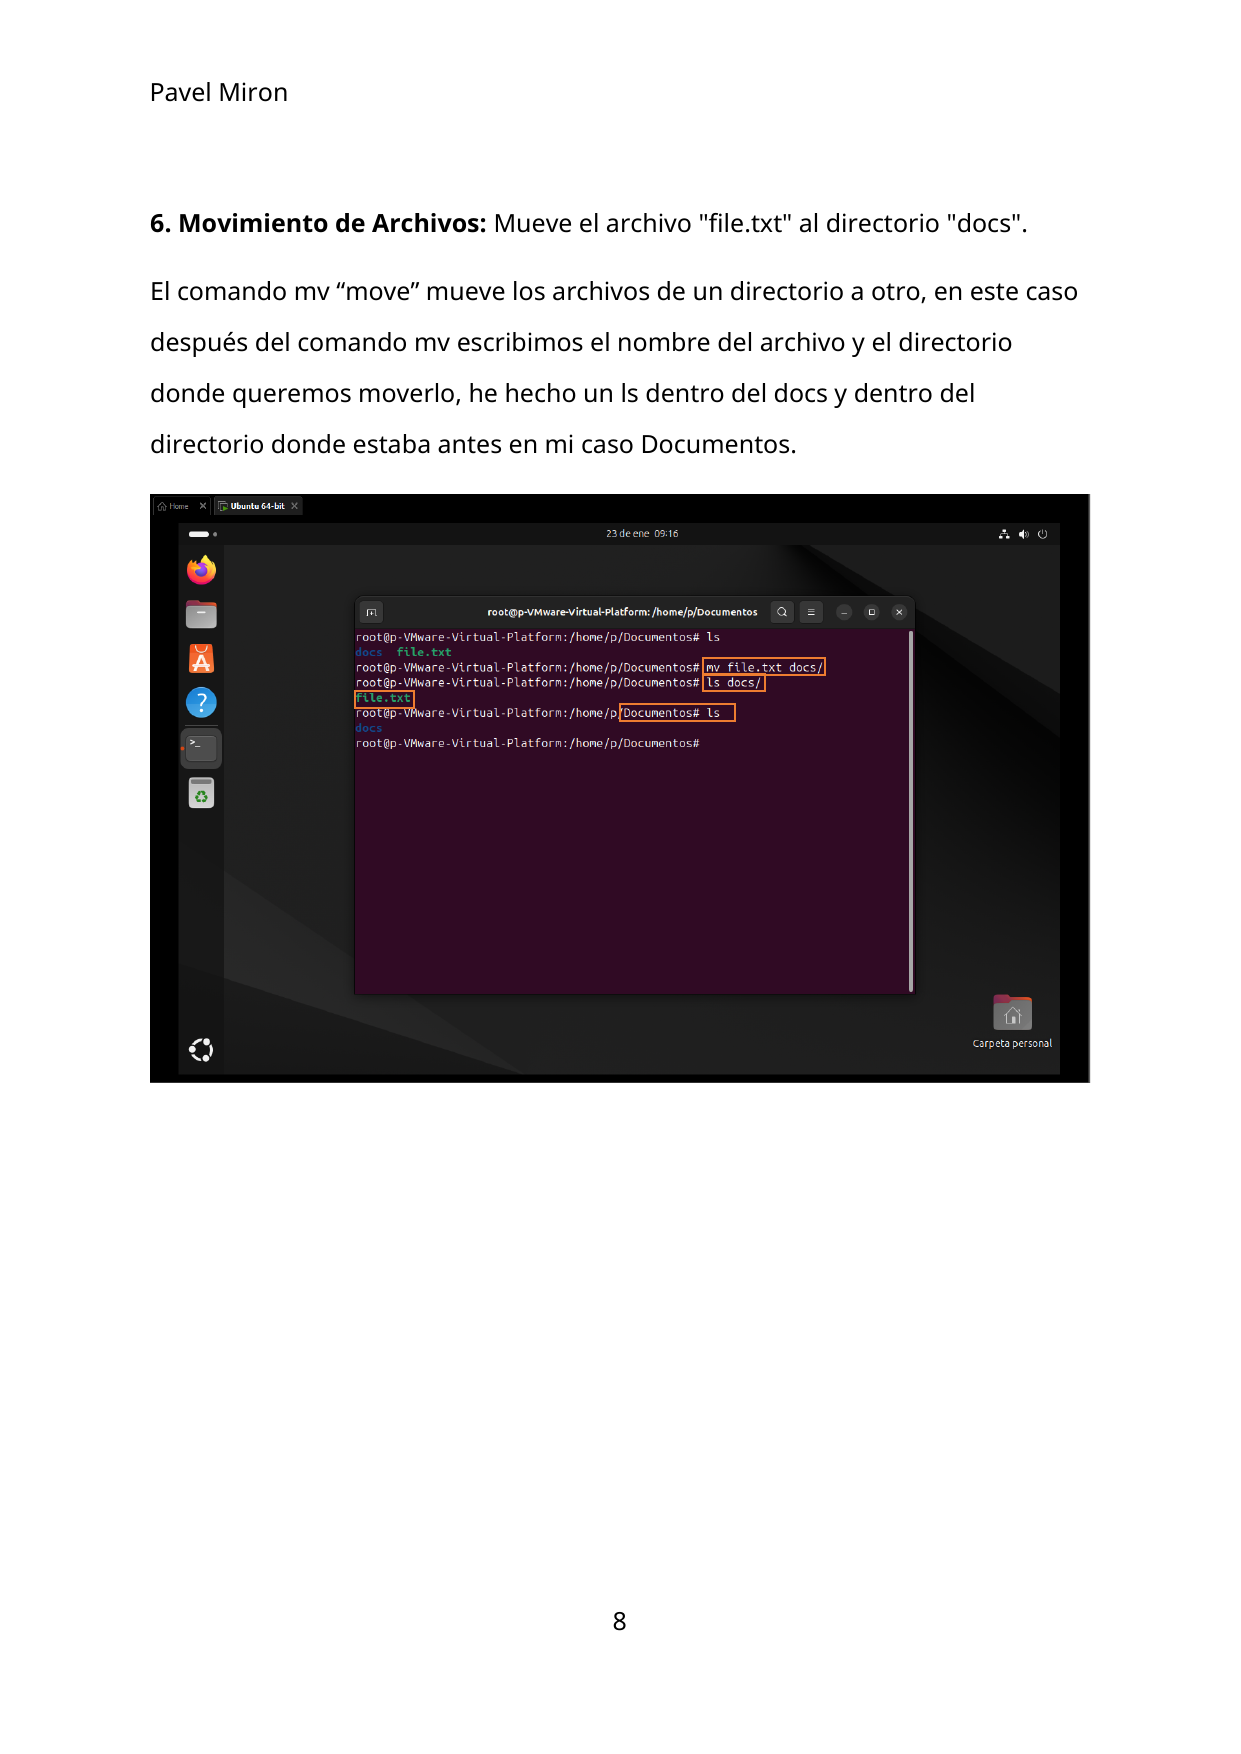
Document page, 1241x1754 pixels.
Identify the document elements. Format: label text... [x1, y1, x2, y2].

text El comando mv “move” mueve los archivos de un directorio a otro, en este caso después del comando mv escribimos el nombre del archivo y el directorio donde queremos moverlo, he hecho un ls dentro del docs y dentro del directorio donde estaba antes en mi caso Documentos. [150, 273, 1090, 461]
text 6. Movimiento de Archivos: Mueve el archivo "file.txt" al directorio "docs". [150, 206, 1090, 240]
